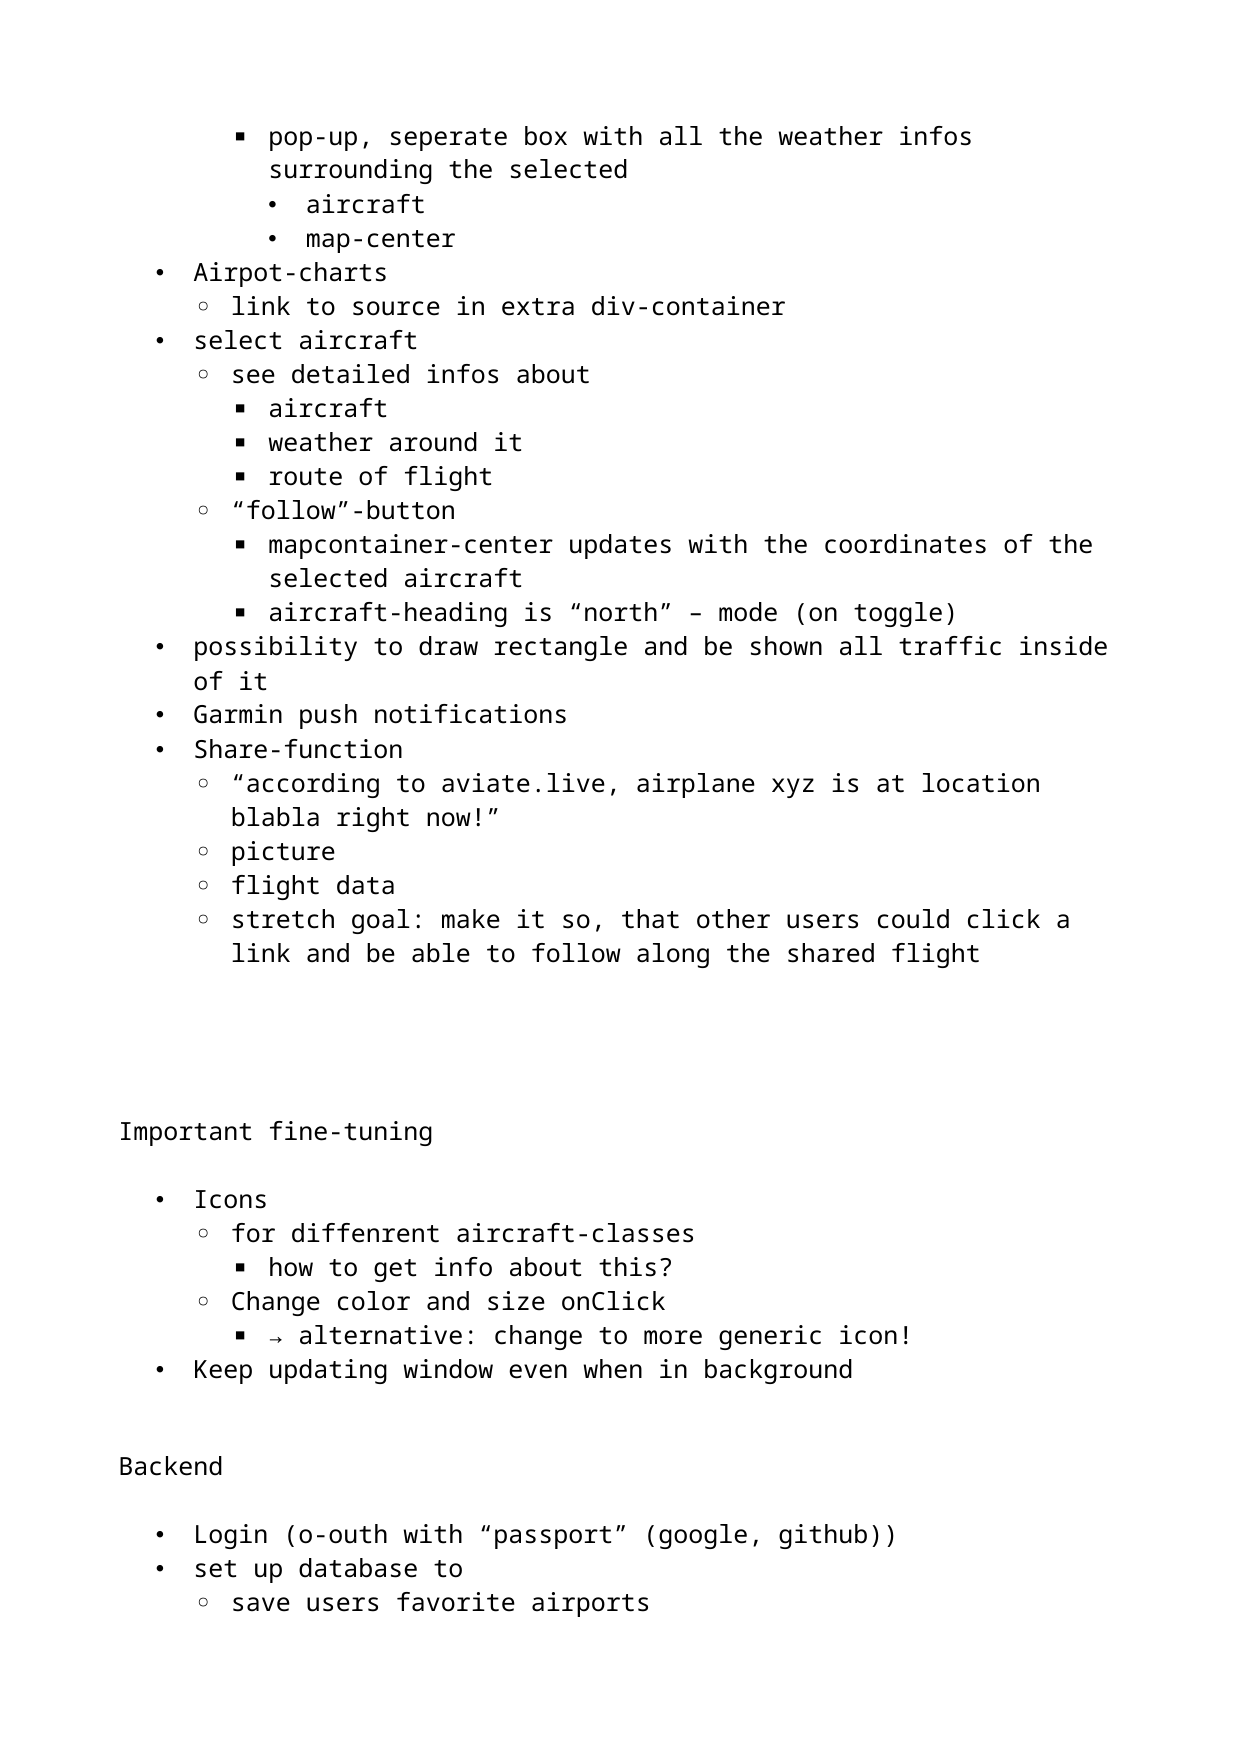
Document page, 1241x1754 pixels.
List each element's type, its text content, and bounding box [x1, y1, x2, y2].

list Garmin push notifications [156, 697, 1122, 731]
list save users favorite airports [193, 1585, 1122, 1619]
list aircraft [268, 186, 1122, 220]
list link to source in extra div-container [193, 288, 1122, 322]
text Backend [118, 1449, 1122, 1483]
list pop-up, seperate box with all the weather infos surrounding the selected [231, 118, 1122, 186]
list for diffenrent aircraft-classes [193, 1216, 1122, 1250]
list picture [193, 833, 1122, 867]
list Airpot-charts [156, 254, 1122, 288]
list select aircraft [156, 322, 1122, 357]
list Icons [156, 1182, 1122, 1216]
list Change color and size onClick [193, 1284, 1122, 1318]
list Share-function [156, 731, 1122, 765]
list “according to aviate.live, airplane xyz is at location blabla right now!” [193, 765, 1122, 833]
list stretch goal: make it so, that other users could click a link and be able to follow along the shared flight [193, 902, 1122, 970]
list see detailed infos about [193, 357, 1122, 391]
list possibility to draw rectangle and be shown all traffic inside of it [156, 629, 1122, 697]
list aircraft [231, 391, 1122, 425]
list aircraft-heading is “north” – mode (on toggle) [231, 595, 1122, 629]
list weather around it [231, 425, 1122, 459]
list Login (o-outh with “passport” (google, github)) [156, 1517, 1122, 1551]
list set up database to [156, 1551, 1122, 1585]
list map-center [268, 220, 1122, 254]
text Important fine-tuning [118, 1113, 1122, 1147]
list “follow”-button [193, 493, 1122, 527]
list Keep updating window even when in background [156, 1352, 1122, 1386]
list how to get info about this? [231, 1250, 1122, 1284]
list route of flight [231, 459, 1122, 493]
list → alternative: change to more generic icon! [231, 1318, 1122, 1352]
list flight data [193, 867, 1122, 902]
list mapcontainer-center updates with the coordinates of the selected aircraft [231, 527, 1122, 595]
